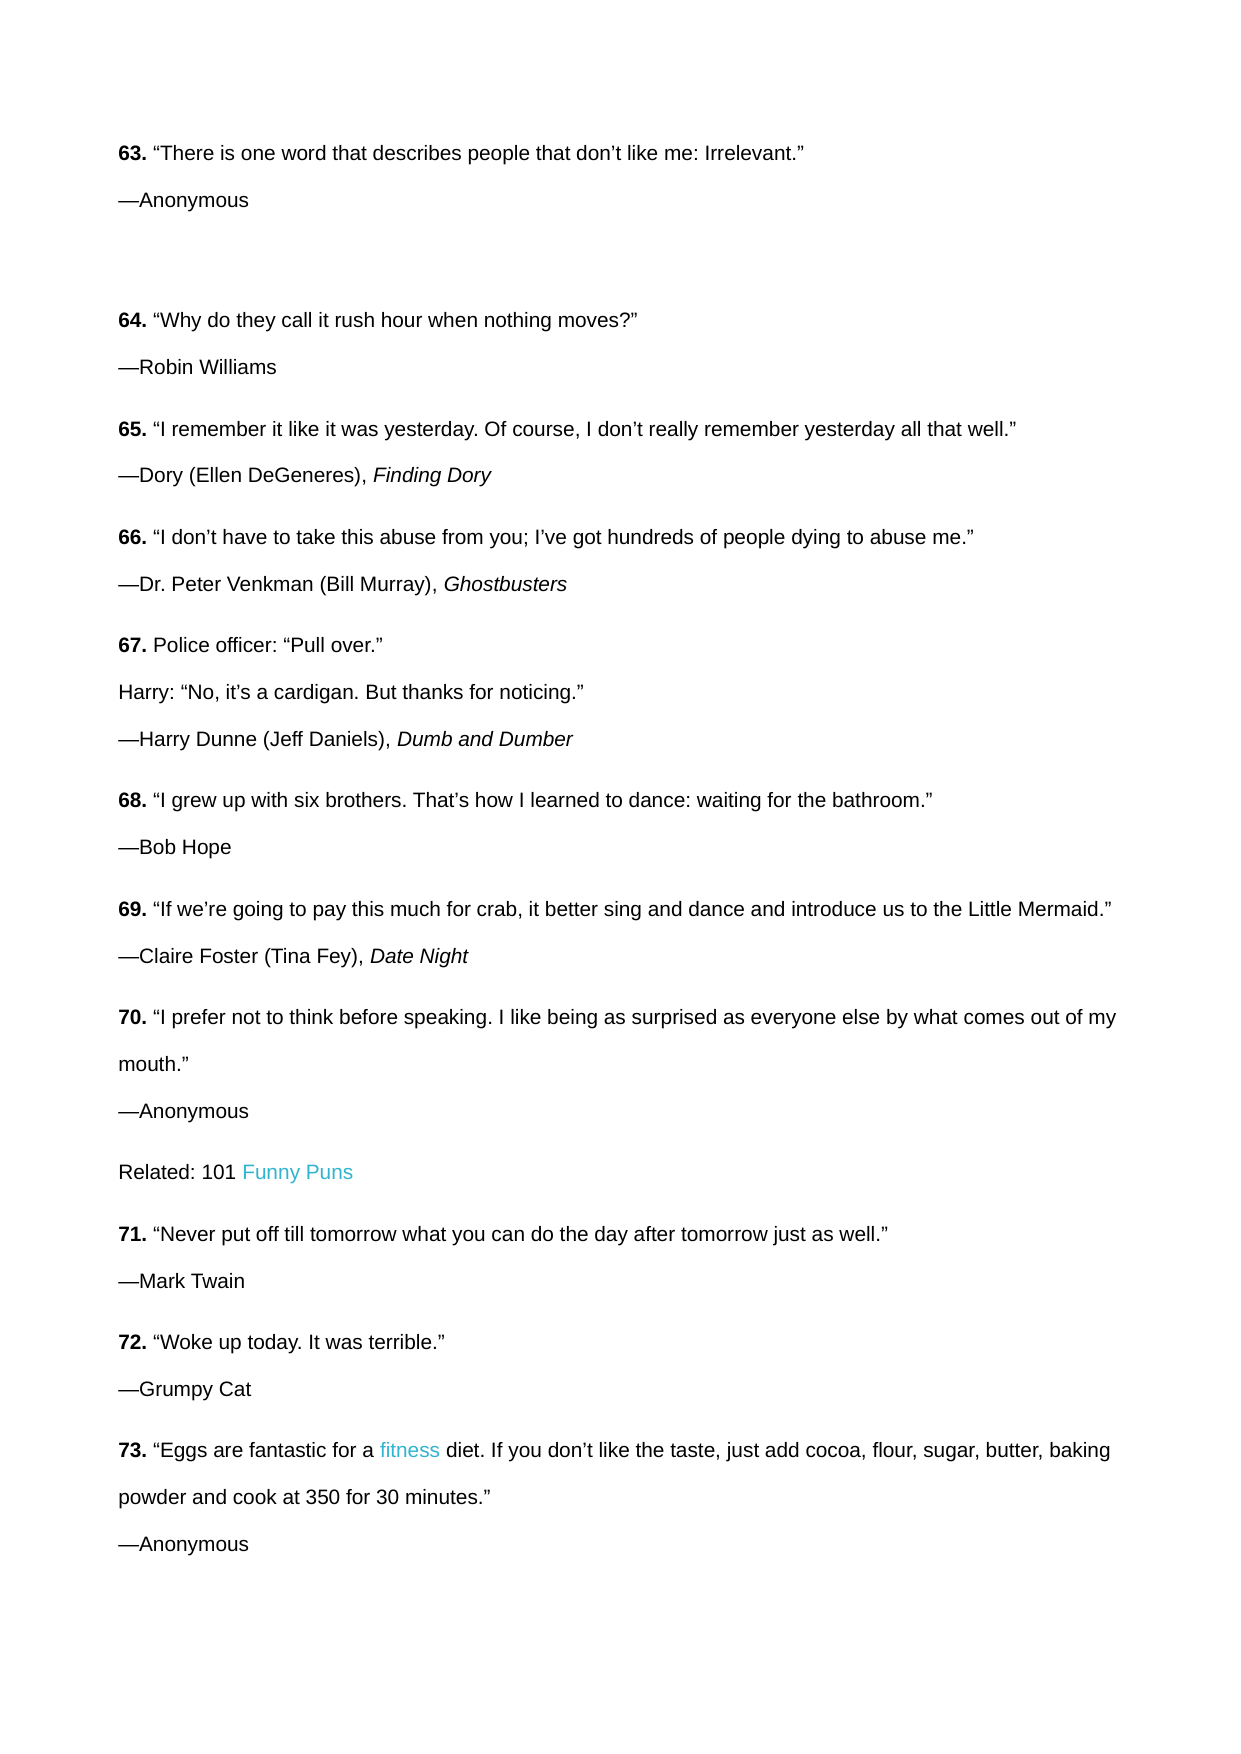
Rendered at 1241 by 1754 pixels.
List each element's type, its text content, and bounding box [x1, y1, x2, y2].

text 68. “I grew up with six brothers. That’s how I learned to dance: waiting for the bathroom.” —Bob Hope [118, 765, 1122, 859]
text 63. “There is one word that describes people that don’t like me: Irrelevant.” —Anonymous [118, 118, 1122, 212]
text 72. “Woke up today. It was terrible.” —Grumpy Cat [118, 1307, 1122, 1401]
text 71. “Never put off till tomorrow what you can do the day after tomorrow just as well.” —Mark Twain [118, 1199, 1122, 1292]
text 64. “Why do they call it rush hour when nothing moves?” —Robin Williams [118, 285, 1122, 379]
text Related: 101 Funny Puns [118, 1137, 1122, 1184]
text 65. “I remember it like it was yesterday. Of course, I don’t really remember yesterday all that well.” —Dory (Ellen DeGeneres), Finding Dory [118, 393, 1122, 487]
text 73. “Eggs are fantastic for a fitness diet. If you don’t like the taste, just add cocoa, flour, sugar, butter, baking powder and cook at 350 for 30 minutes.” —Anonymous [118, 1415, 1122, 1556]
text 67. Police officer: “Pull over.” Harry: “No, it’s a cardigan. But thanks for noticing.” —Harry Dunne (Jeff Daniels), Dumb and Dumber [118, 610, 1122, 751]
text 69. “If we’re going to pay this much for crab, it better sing and dance and introduce us to the Little Mermaid.” —Claire Foster (Tina Fey), Date Night [118, 874, 1122, 967]
text 70. “I prefer not to think before speaking. I like being as surprised as everyone else by what comes out of my mouth.” —Anonymous [118, 982, 1122, 1123]
text 66. “I don’t have to take this abuse from you; I’ve got hundreds of people dying to abuse me.” —Dr. Peter Venkman (Bill Murray), Ghostbusters [118, 502, 1122, 596]
